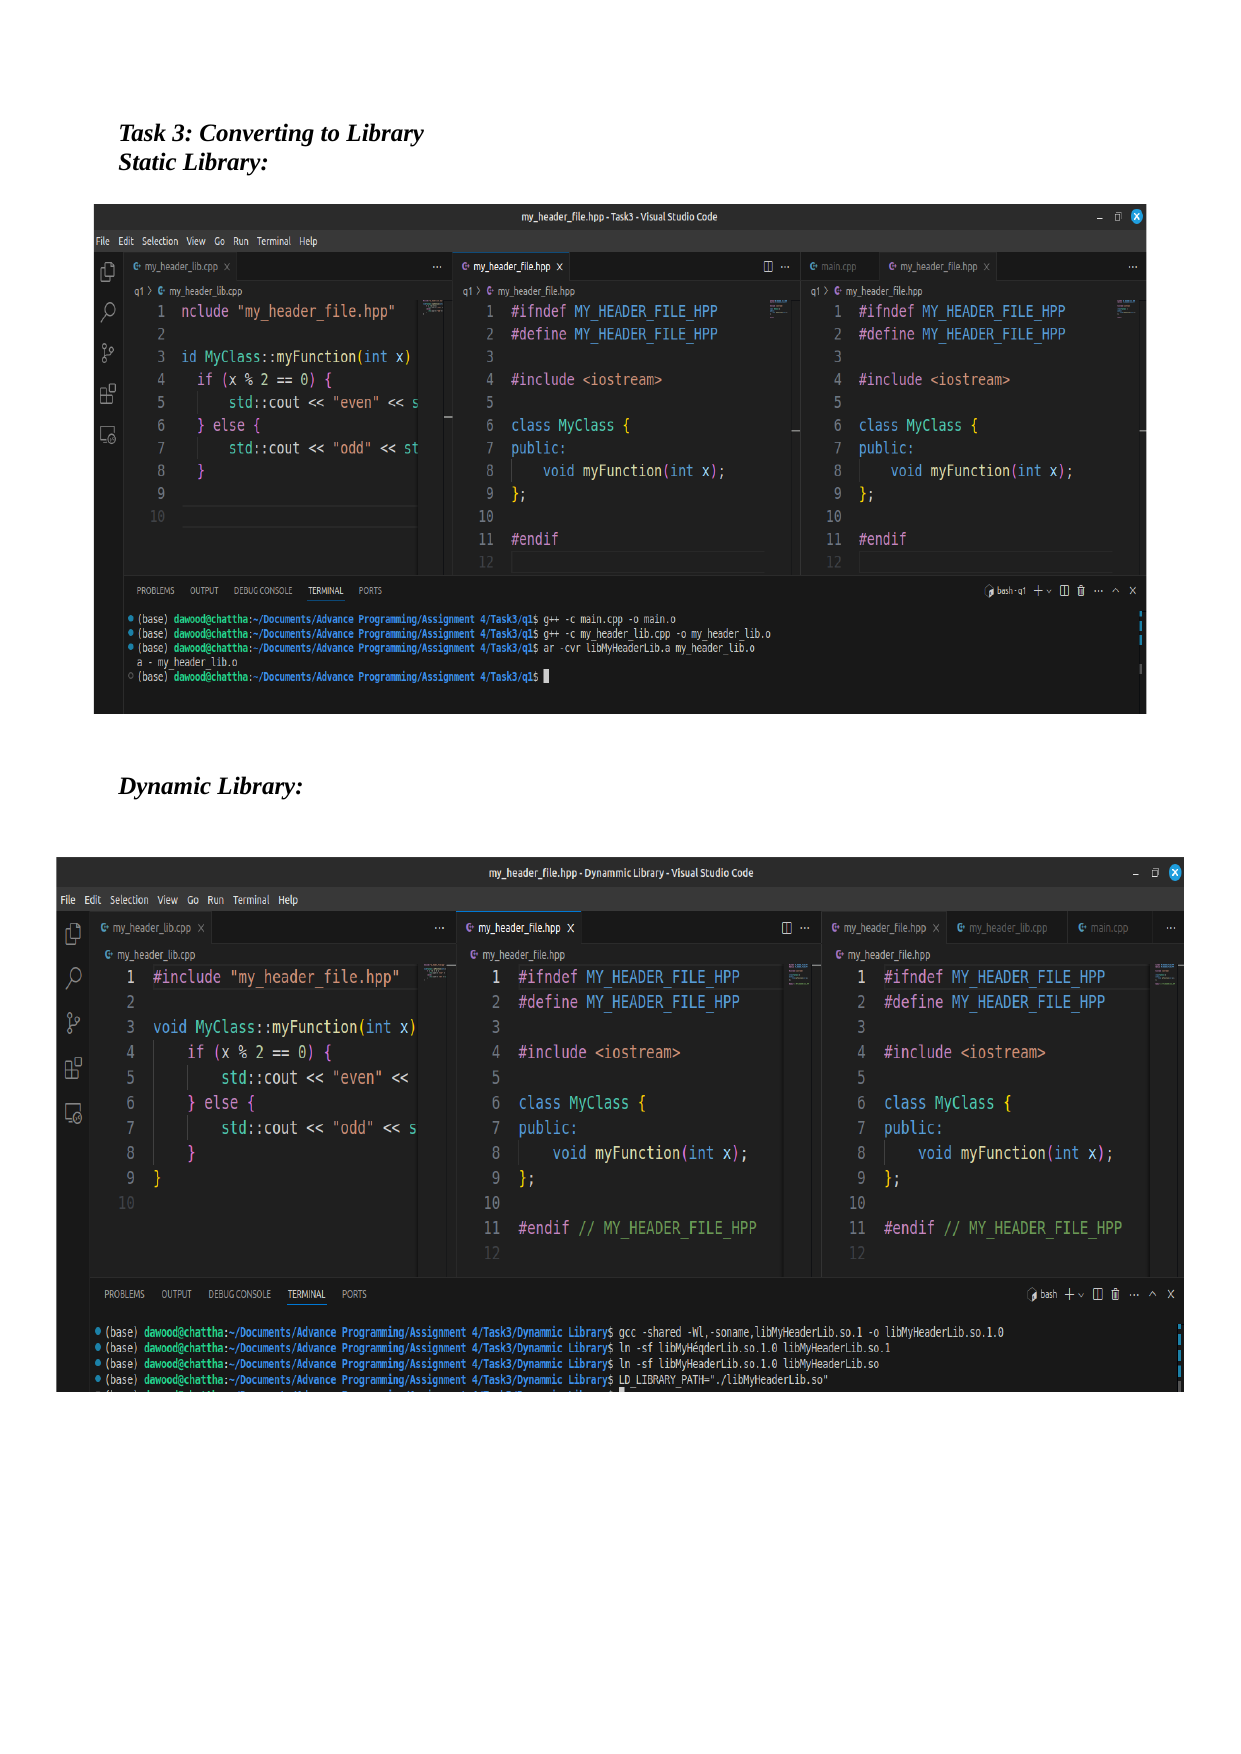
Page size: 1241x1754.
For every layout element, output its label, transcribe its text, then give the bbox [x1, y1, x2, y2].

picture [93, 204, 1147, 714]
text Static Library: [118, 147, 1122, 176]
text Dynamic Library: [118, 771, 1122, 800]
picture [56, 857, 1184, 1392]
text Task 3: Converting to Library [118, 118, 1122, 147]
